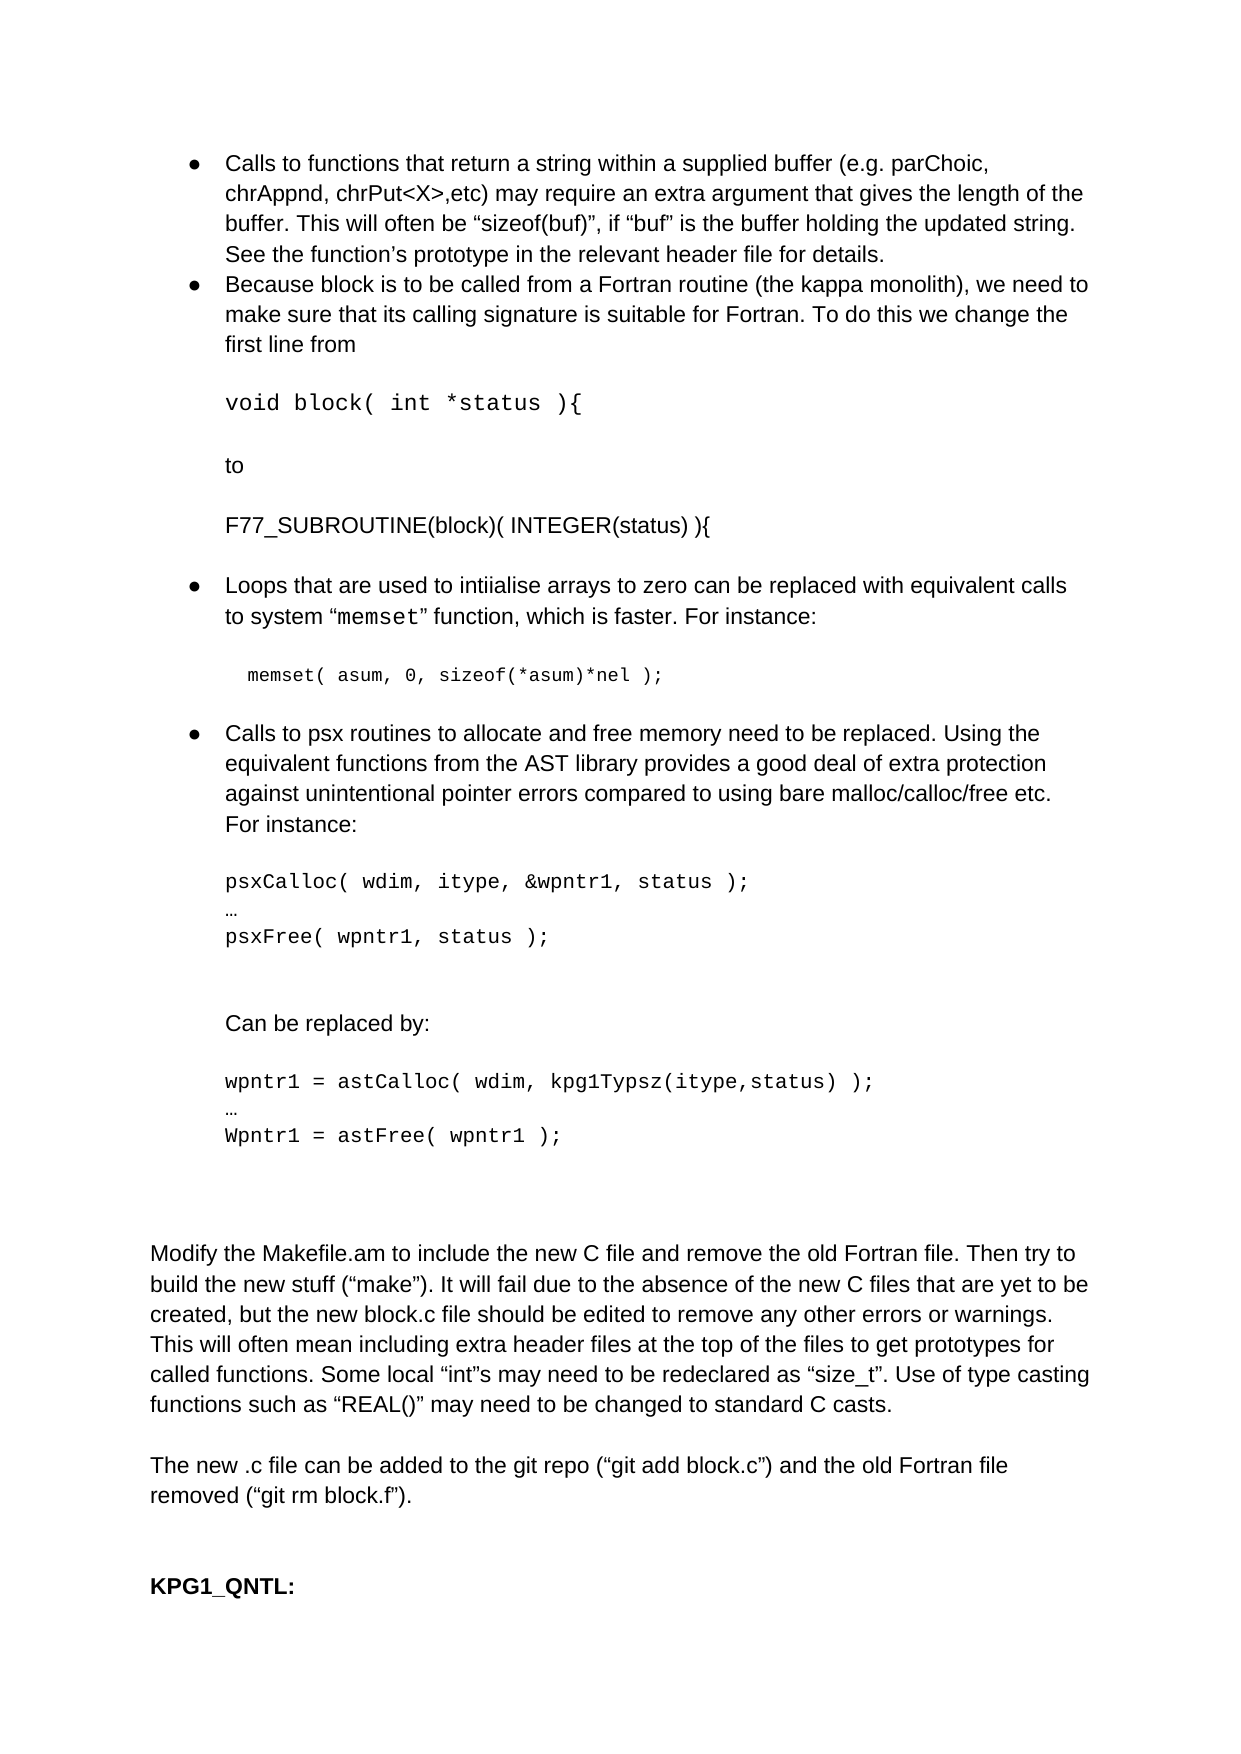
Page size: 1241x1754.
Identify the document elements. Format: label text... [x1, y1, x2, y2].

text … [150, 899, 1090, 922]
list Because block is to be called from a Fortran routine (the kappa monolith), we need to make sure that its calling signature is suitable for Fortran. To do this we change the first line from [187, 271, 1090, 358]
text wpntr1 = astCalloc( wdim, kpg1Typsz(itype,status) ); [150, 1071, 1090, 1094]
text F77_SUBROUTINE(block)( INTEGER(status) ){ [225, 512, 1090, 538]
text psxFree( wpntr1, status ); [150, 926, 1090, 949]
text … [225, 1098, 1090, 1122]
text Modify the Makefile.am to include the new C file and remove the old Fortran file. Then try to build the new stuff (“make”). It will fail due to the absence of the new C files that are yet to be created, but the new block.c file should be edited to remove any other errors or warnings. This will often mean including extra header files at the top of the files to get prototypes for called functions. Some local “int”s may need to be redeclared as “size_t”. Use of type casting functions such as “REAL()” may need to be changed to standard C casts. [150, 1240, 1090, 1418]
list Calls to psx routines to allocate and free memory need to be replaced. Using the equivalent functions from the AST library provides a good deal of extra protection against unintentional pointer errors compared to using bare malloc/calloc/free etc. For instance: [187, 720, 1090, 837]
text Can be replaced by: [150, 1010, 1090, 1036]
text memset( asum, 0, sizeof(*asum)*nel ); [225, 665, 1090, 687]
text psxCalloc( wdim, itype, &wpntr1, status ); [150, 871, 1090, 895]
text void block( int *status ){ [225, 392, 1090, 418]
text Wpntr1 = astFree( wpntr1 ); [225, 1125, 1090, 1149]
text The new .c file can be added to the git repo (“git add block.c”) and the old Fortran file removed (“git rm block.f”). [150, 1452, 1090, 1508]
list Calls to functions that return a string within a supplied buffer (e.g. parChoic, chrAppnd, chrPut<X>,etc) may require an extra argument that gives the length of the buffer. This will often be “sizeof(buf)”, if “buf” is the buffer holding the updated string. See the function’s prototype in the relevant header file for details. [187, 150, 1090, 267]
text to [225, 452, 1090, 478]
text KPG1_QNTL: [150, 1573, 1090, 1599]
list Loops that are used to intiialise arrays to zero can be replaced with equivalent calls to system “memset” function, which is faster. For instance: [187, 572, 1090, 631]
